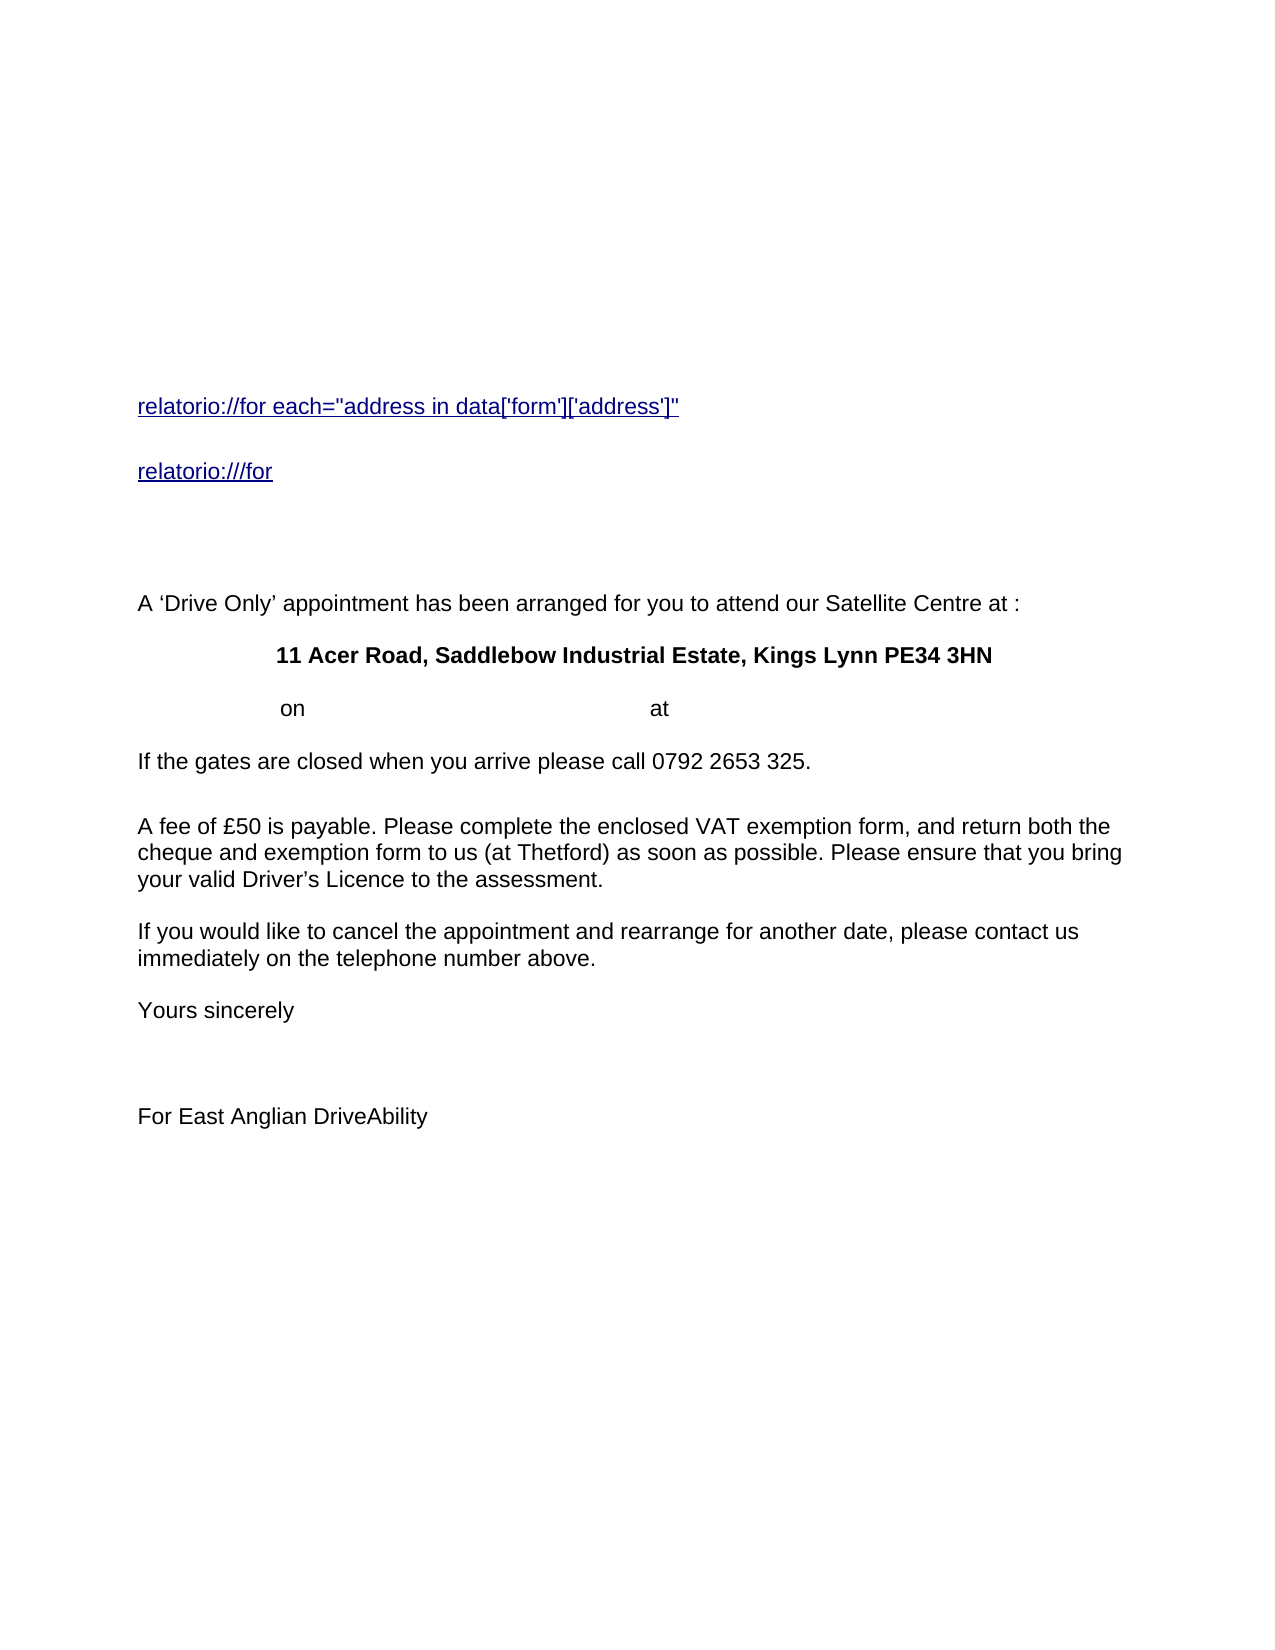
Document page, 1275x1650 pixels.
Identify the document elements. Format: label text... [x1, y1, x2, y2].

text If you would like to cancel the appointment and rearrange for another date, please contact us immediately on the telephone number above. [137, 918, 1138, 971]
text For East Anglian DriveAbility [137, 1103, 1138, 1129]
text Yours sincerely [137, 997, 1138, 1024]
text <data['form']['title_last_name']> [137, 537, 1138, 563]
text <time> [137, 334, 1138, 361]
text <data['form']['title']> <data['form']['name']> [137, 361, 1138, 387]
table_cell <address> [138, 420, 1138, 452]
table_header relatorio://for each="address in data['form']['address']" [138, 387, 1138, 419]
text If the gates are closed when you arrive please call 0792 2653 325. [137, 748, 1138, 774]
text 11 Acer Road, Saddlebow Industrial Estate, Kings Lynn PE34 3HN [137, 642, 1138, 668]
text A ‘Drive Only’ appointment has been arranged for you to attend our Satellite Centre at : [137, 589, 1138, 616]
text <data['form']['id']> [137, 308, 1138, 334]
text on <data['form']['apmt_start_date']> at <data['form']['apmt_start_time']> [137, 695, 1138, 721]
table_cell relatorio:///for [138, 452, 1138, 484]
text A fee of £50 is payable. Please complete the enclosed VAT exemption form, and return both the cheque and exemption form to us (at Thetford) as soon as possible. Please ensure that you bring your valid Driver’s Licence to the assessment. [137, 813, 1138, 892]
